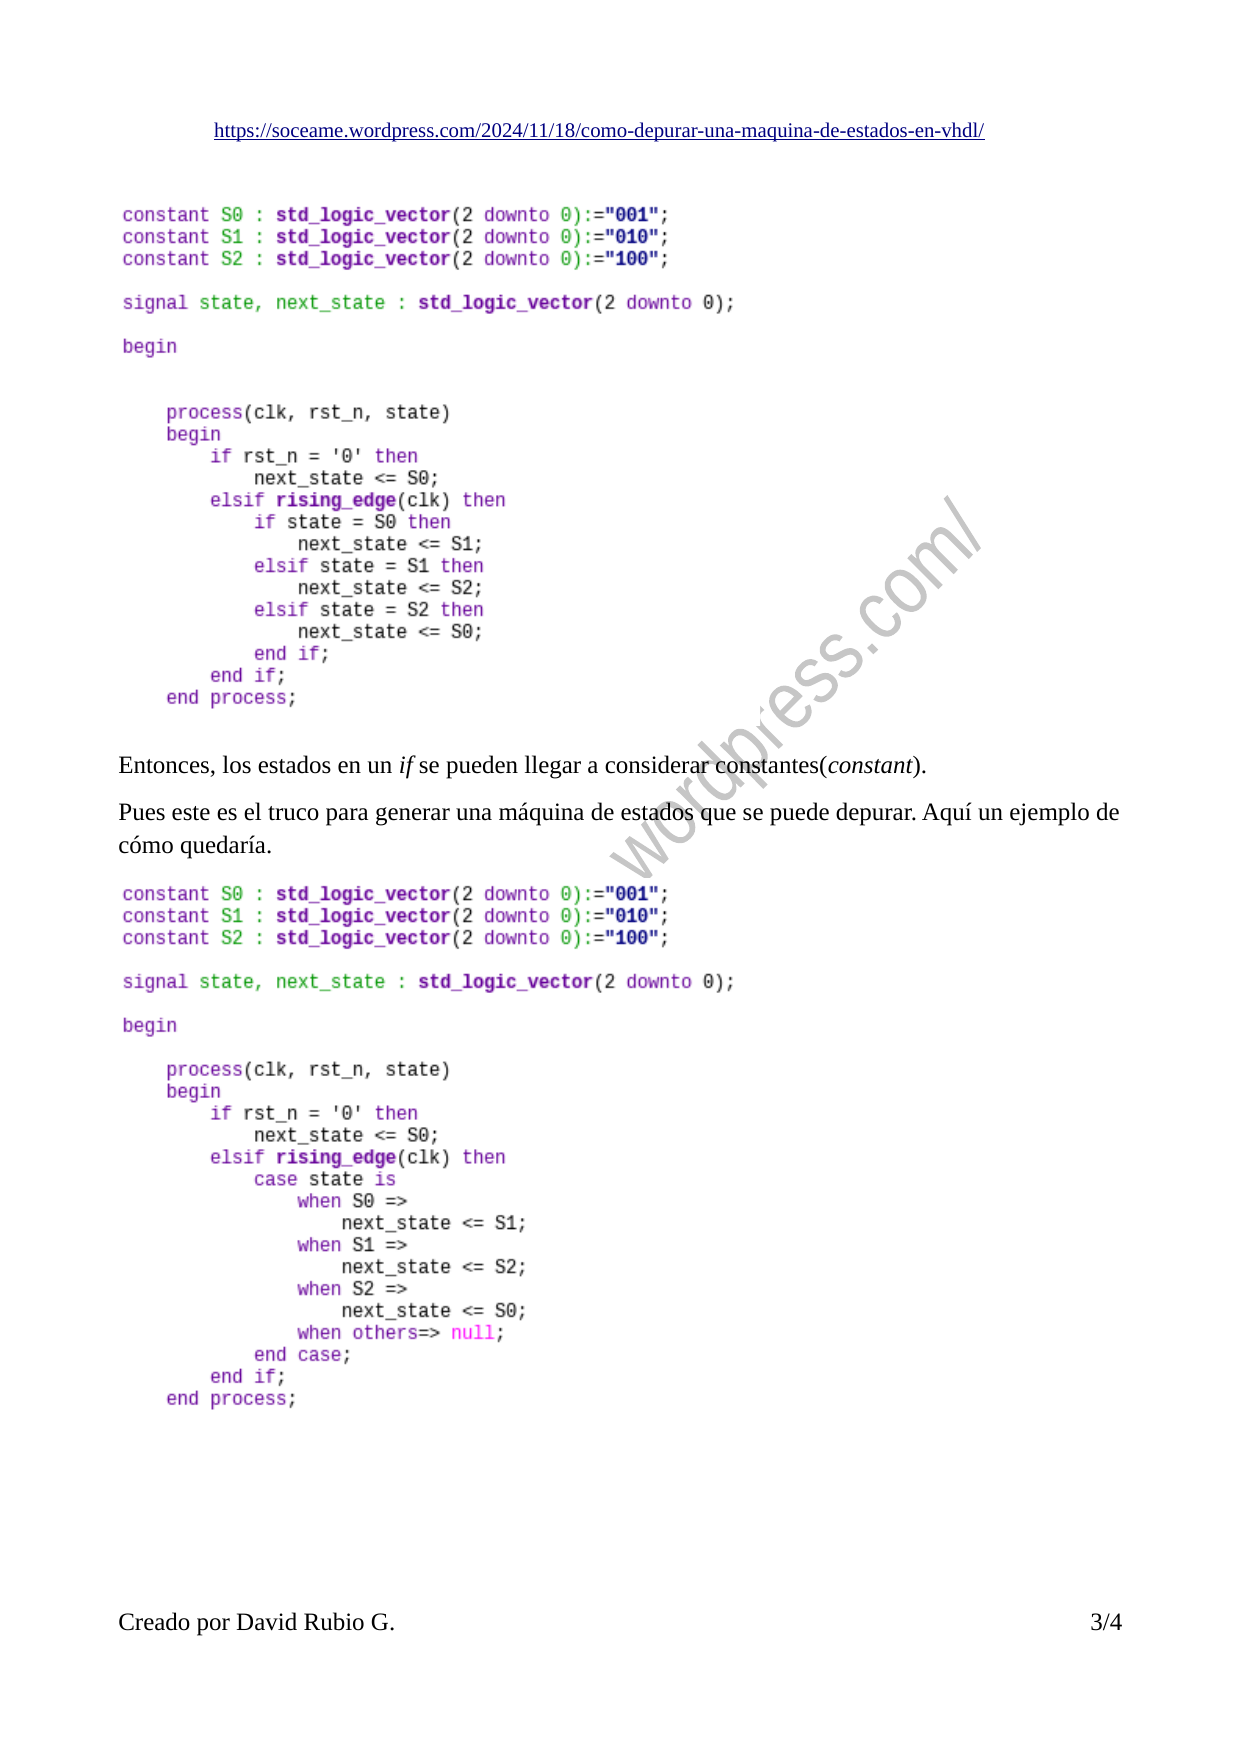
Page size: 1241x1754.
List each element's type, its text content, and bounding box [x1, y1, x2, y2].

text Pues este es el truco para generar una máquina de estados que se puede depurar. Aquí un ejemplo de cómo quedaría. [118, 797, 1122, 859]
picture [118, 878, 761, 1427]
text Entonces, los estados en un if se pueden llegar a considerar constantes(constant). [118, 750, 711, 778]
picture [118, 177, 761, 726]
text Entonces, los estados en un if se pueden llegar a considerar constantes(constant). [758, 750, 1122, 778]
